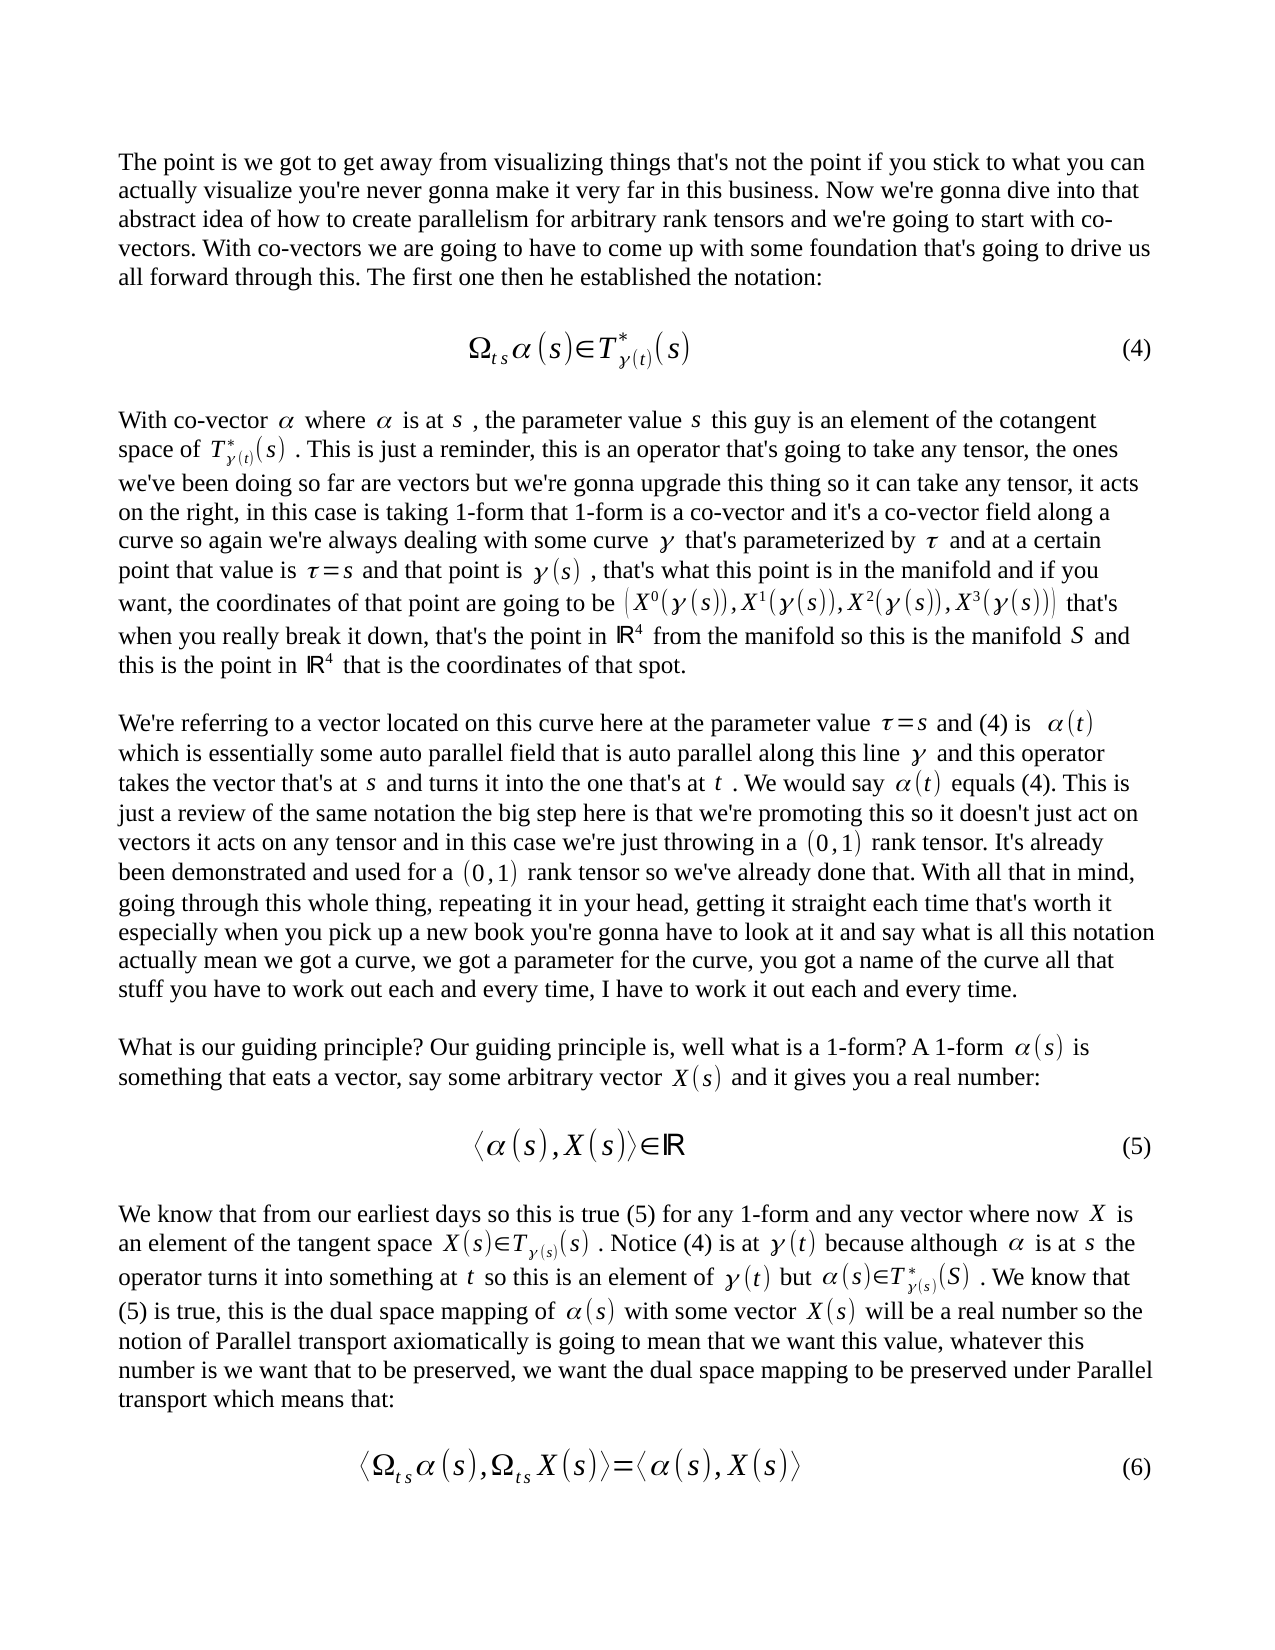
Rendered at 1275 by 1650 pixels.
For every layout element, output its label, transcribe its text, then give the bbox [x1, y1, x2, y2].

text What is our guiding principle? Our guiding principle is, well what is a 1-form? A 1-formis something that eats a vector, say some arbitrary vectorand it gives you a real number: [118, 1032, 1157, 1092]
text an element of the tangent space. Notice (4) is atbecause althoughis atthe operator turns it into something atso this is an element ofbut. We know that (5) is true, this is the dual space mapping ofwith some vectorwill be a real number so the notion of Parallel transport axiomatically is going to mean that we want this value, whatever this number is we want that to be preserved, we want the dual space mapping to be preserved under Parallel transport which means that: [118, 1228, 1157, 1412]
text With co-vectorwhereis at, the parameter valuethis guy is an element of the cotangent space of. This is just a reminder, this is an operator that's going to take any tensor, the ones we've been doing so far are vectors but we're gonna upgrade this thing so it can take any tensor, it acts on the right, in this case is taking 1-form that 1-form is a co-vector and it's a co-vector field along a curve so again we're always dealing with some curvethat's parameterized byand at a certain point that value isand that point is, that's what this point is in the manifold and if you want, the coordinates of that point are going to bethat's when you really break it down, that's the point infrom the manifold so this is the manifoldand this is the point inthat is the coordinates of that spot. [118, 405, 1157, 679]
table_header (6) [1041, 1441, 1157, 1492]
table_header [118, 1441, 1041, 1492]
text The point is we got to get away from visualizing things that's not the point if you stick to what you can actually visualize you're never gonna make it very far in this business. Now we're gonna dive into that [118, 147, 1157, 204]
text We know that from our earliest days so this is true (5) for any 1-form and any vector where nowis [118, 1199, 1157, 1228]
table_header (4) [1041, 319, 1157, 376]
text abstract idea of how to create parallelism for arbitrary rank tensors and we're going to start with co-vectors. With co-vectors we are going to have to come up with some foundation that's going to drive us all forward through this. The first one then he established the notation: [118, 204, 1157, 291]
text We're referring to a vector located on this curve here at the parameter valueand (4) is which is essentially some auto parallel field that is auto parallel along this lineand this operator takes the vector that's atand turns it into the one that's at. We would sayequals (4). This is just a review of the same notation the big step here is that we're promoting this so it doesn't just act on vectors it acts on any tensor and in this case we're just throwing in arank tensor. It's already been demonstrated and used for arank tensor so we've already done that. With all that in mind, going through this whole thing, repeating it in your head, getting it straight each time that's worth it especially when you pick up a new book you're gonna have to look at it and say what is all this notation actually mean we got a curve, we got a parameter for the curve, you got a name of the curve all that stuff you have to work out each and every time, I have to work it out each and every time. [118, 708, 1157, 1003]
table_header [118, 1121, 1041, 1170]
table_header [118, 319, 1041, 376]
table_header (5) [1041, 1121, 1157, 1170]
